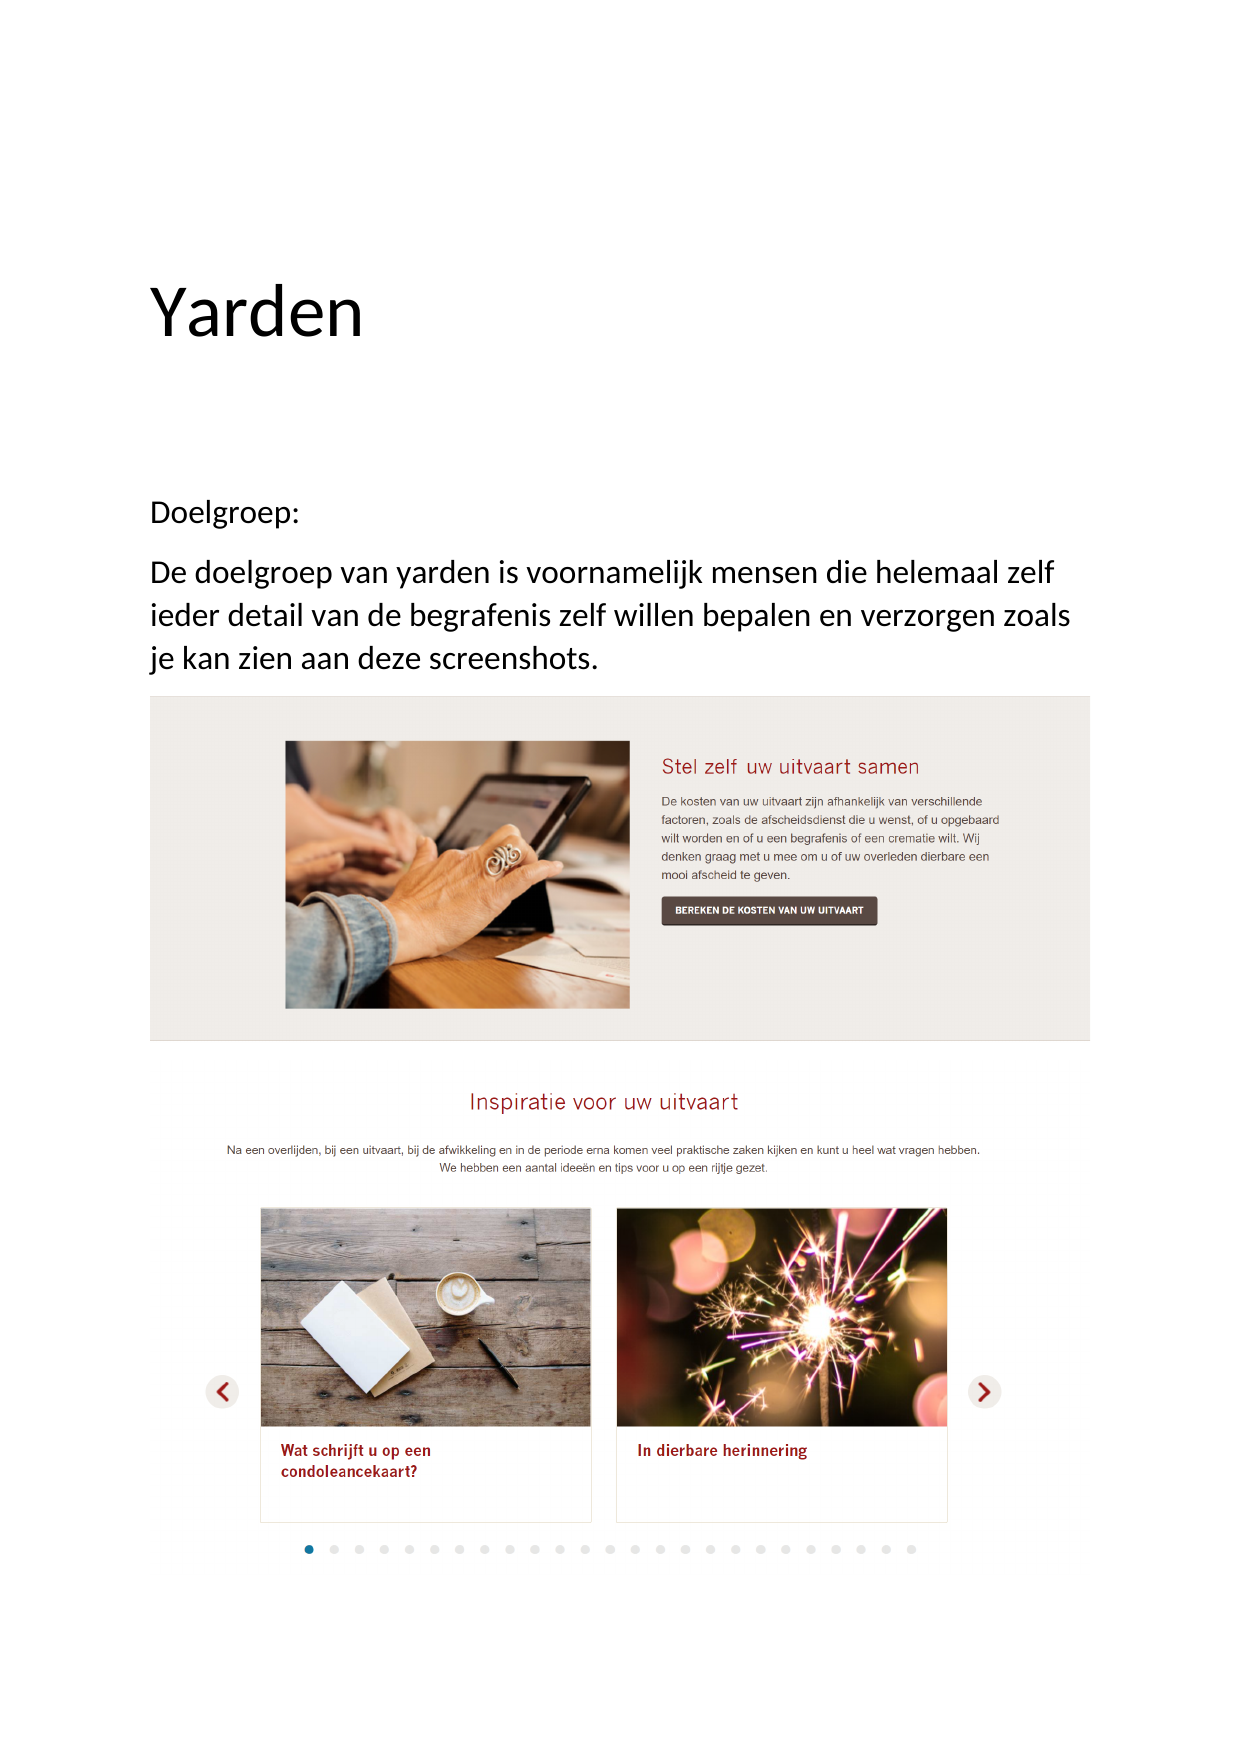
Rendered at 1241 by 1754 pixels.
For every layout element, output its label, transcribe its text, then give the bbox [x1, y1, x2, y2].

text De doelgroep van yarden is voornamelijk mensen die helemaal zelf ieder detail van de begrafenis zelf willen bepalen en verzorgen zoals je kan zien aan deze screenshots. [150, 551, 1090, 678]
text Doelgroep: [150, 491, 1090, 532]
text Yarden [150, 264, 1090, 355]
